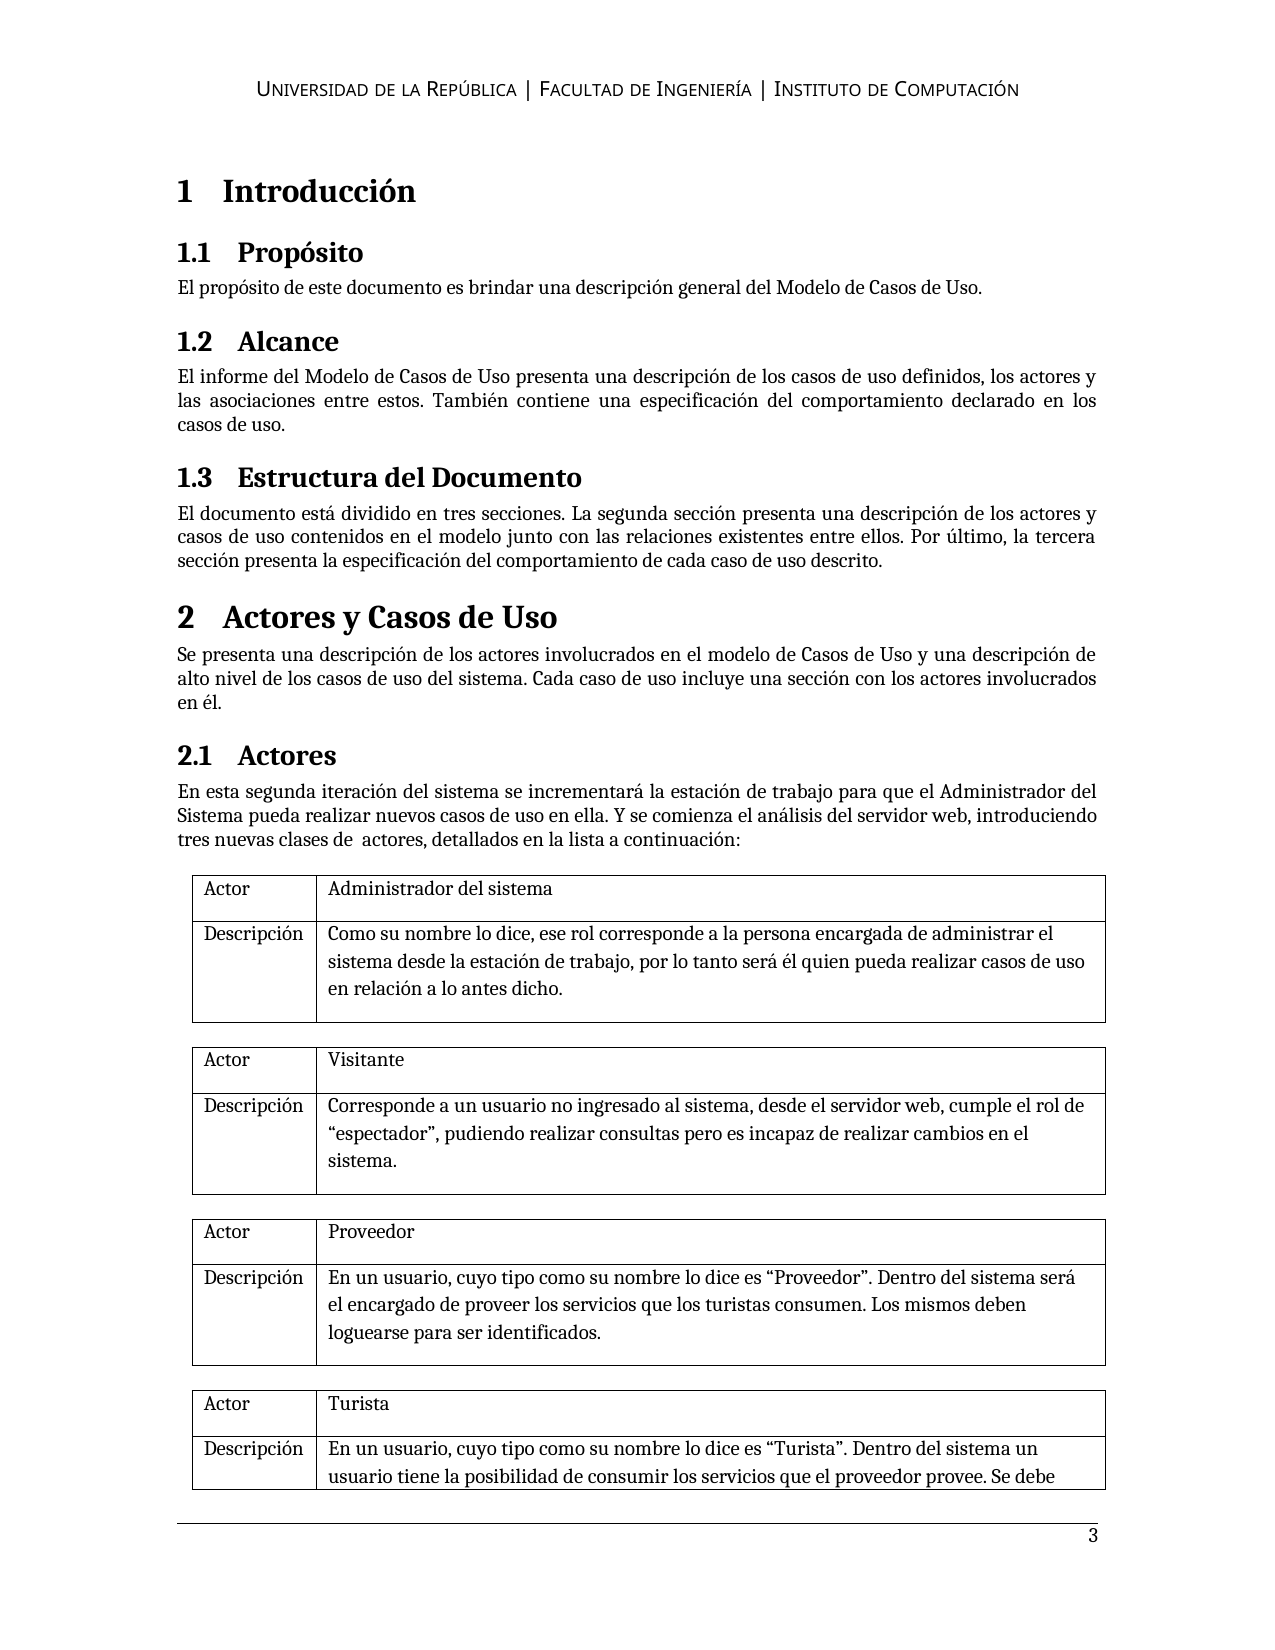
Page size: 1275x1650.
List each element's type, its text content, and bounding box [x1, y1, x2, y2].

text En esta segunda iteración del sistema se incrementará la estación de trabajo para que el Administrador del Sistema pueda realizar nuevos casos de uso en ella. Y se comienza el análisis del servidor web, introduciendo tres nuevas clases de actores, detallados en la lista a continuación: [177, 779, 1098, 851]
text Se presenta una descripción de los actores involucrados en el modelo de Casos de Uso y una descripción de alto nivel de los casos de uso del sistema. Cada caso de uso incluye una sección con los actores involucrados en él. [177, 643, 1098, 714]
table_cell Corresponde a un usuario no ingresado al sistema, desde el servidor web, cumple el rol de “espectador”, pudiendo realizar consultas pero es incapaz de realizar cambios en el sistema. [317, 1094, 1105, 1193]
table_header Actor [193, 876, 316, 921]
subtitle Estructura del Documento [177, 461, 1098, 495]
table_header Proveedor [317, 1220, 1105, 1264]
table_header Visitante [317, 1048, 1105, 1093]
subtitle Actores y Casos de Uso [177, 598, 1098, 636]
table_cell En un usuario, cuyo tipo como su nombre lo dice es “Turista”. Dentro del sistema un usuario tiene la posibilidad de consumir los servicios que el proveedor provee. Se debe [317, 1437, 1105, 1488]
table_cell Descripción [193, 1437, 316, 1488]
table_header Turista [317, 1391, 1105, 1436]
table_cell Como su nombre lo dice, ese rol corresponde a la persona encargada de administrar el sistema desde la estación de trabajo, por lo tanto será él quien pueda realizar casos de uso en relación a lo antes dicho. [317, 922, 1105, 1022]
table_header Actor [193, 1391, 316, 1436]
subtitle Introducción [177, 173, 1098, 211]
text El propósito de este documento es brindar una descripción general del Modelo de Casos de Uso. [177, 276, 1098, 300]
text El informe del Modelo de Casos de Uso presenta una descripción de los casos de uso definidos, los actores y las asociaciones entre estos. También contiene una especificación del comportamiento declarado en los casos de uso. [177, 364, 1098, 436]
table_header Actor [193, 1048, 316, 1093]
table_header Administrador del sistema [317, 876, 1105, 921]
text El documento está dividido en tres secciones. La segunda sección presenta una descripción de los actores y casos de uso contenidos en el modelo junto con las relaciones existentes entre ellos. Por último, la tercera sección presenta la especificación del comportamiento de cada caso de uso descrito. [177, 501, 1098, 573]
table_cell Descripción [193, 1265, 316, 1365]
table_cell En un usuario, cuyo tipo como su nombre lo dice es “Proveedor”. Dentro del sistema será el encargado de proveer los servicios que los turistas consumen. Los mismos deben loguearse para ser identificados. [317, 1265, 1105, 1365]
subtitle Alcance [177, 325, 1098, 358]
subtitle Propósito [177, 236, 1098, 269]
subtitle Actores [177, 739, 1098, 773]
table_header Actor [193, 1220, 316, 1264]
table_cell Descripción [193, 922, 316, 1022]
table_cell Descripción [193, 1094, 316, 1193]
